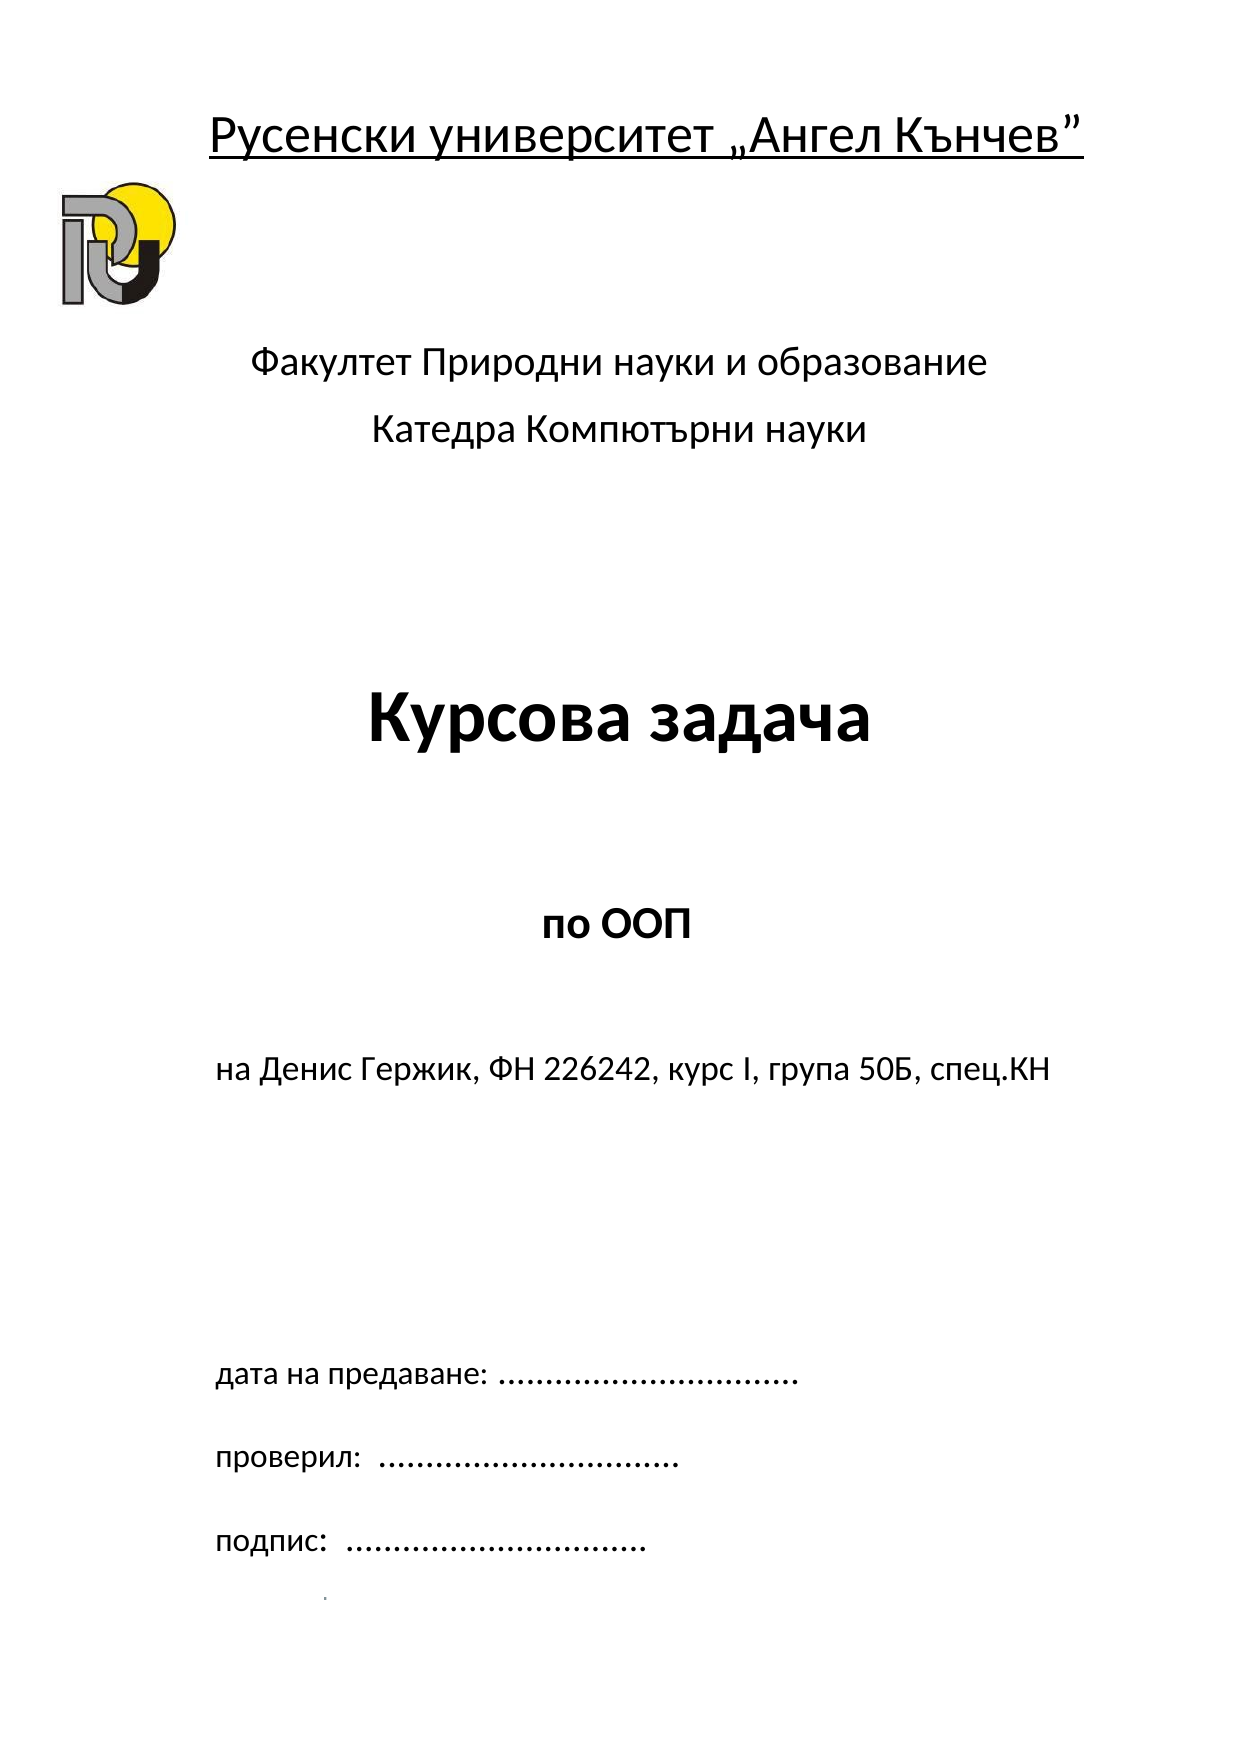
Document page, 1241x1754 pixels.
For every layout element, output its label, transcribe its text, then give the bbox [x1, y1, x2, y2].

text дата на предаване: ................................ [215, 1348, 1176, 1394]
text Катедра Компютърни науки [372, 402, 1176, 453]
text на Денис Гержик, ФН 226242, курс I, група 50Б, спец.КН [215, 1046, 1176, 1089]
text проверил: ................................ [215, 1431, 1176, 1477]
text Факултет Природни науки и образование [250, 335, 1176, 386]
text Русенски университет „Ангел Кънчев” [27, 99, 1176, 335]
text Курсова задача [368, 669, 1176, 761]
text по ООП [345, 894, 1176, 950]
text подпис: ................................ [215, 1514, 1176, 1560]
